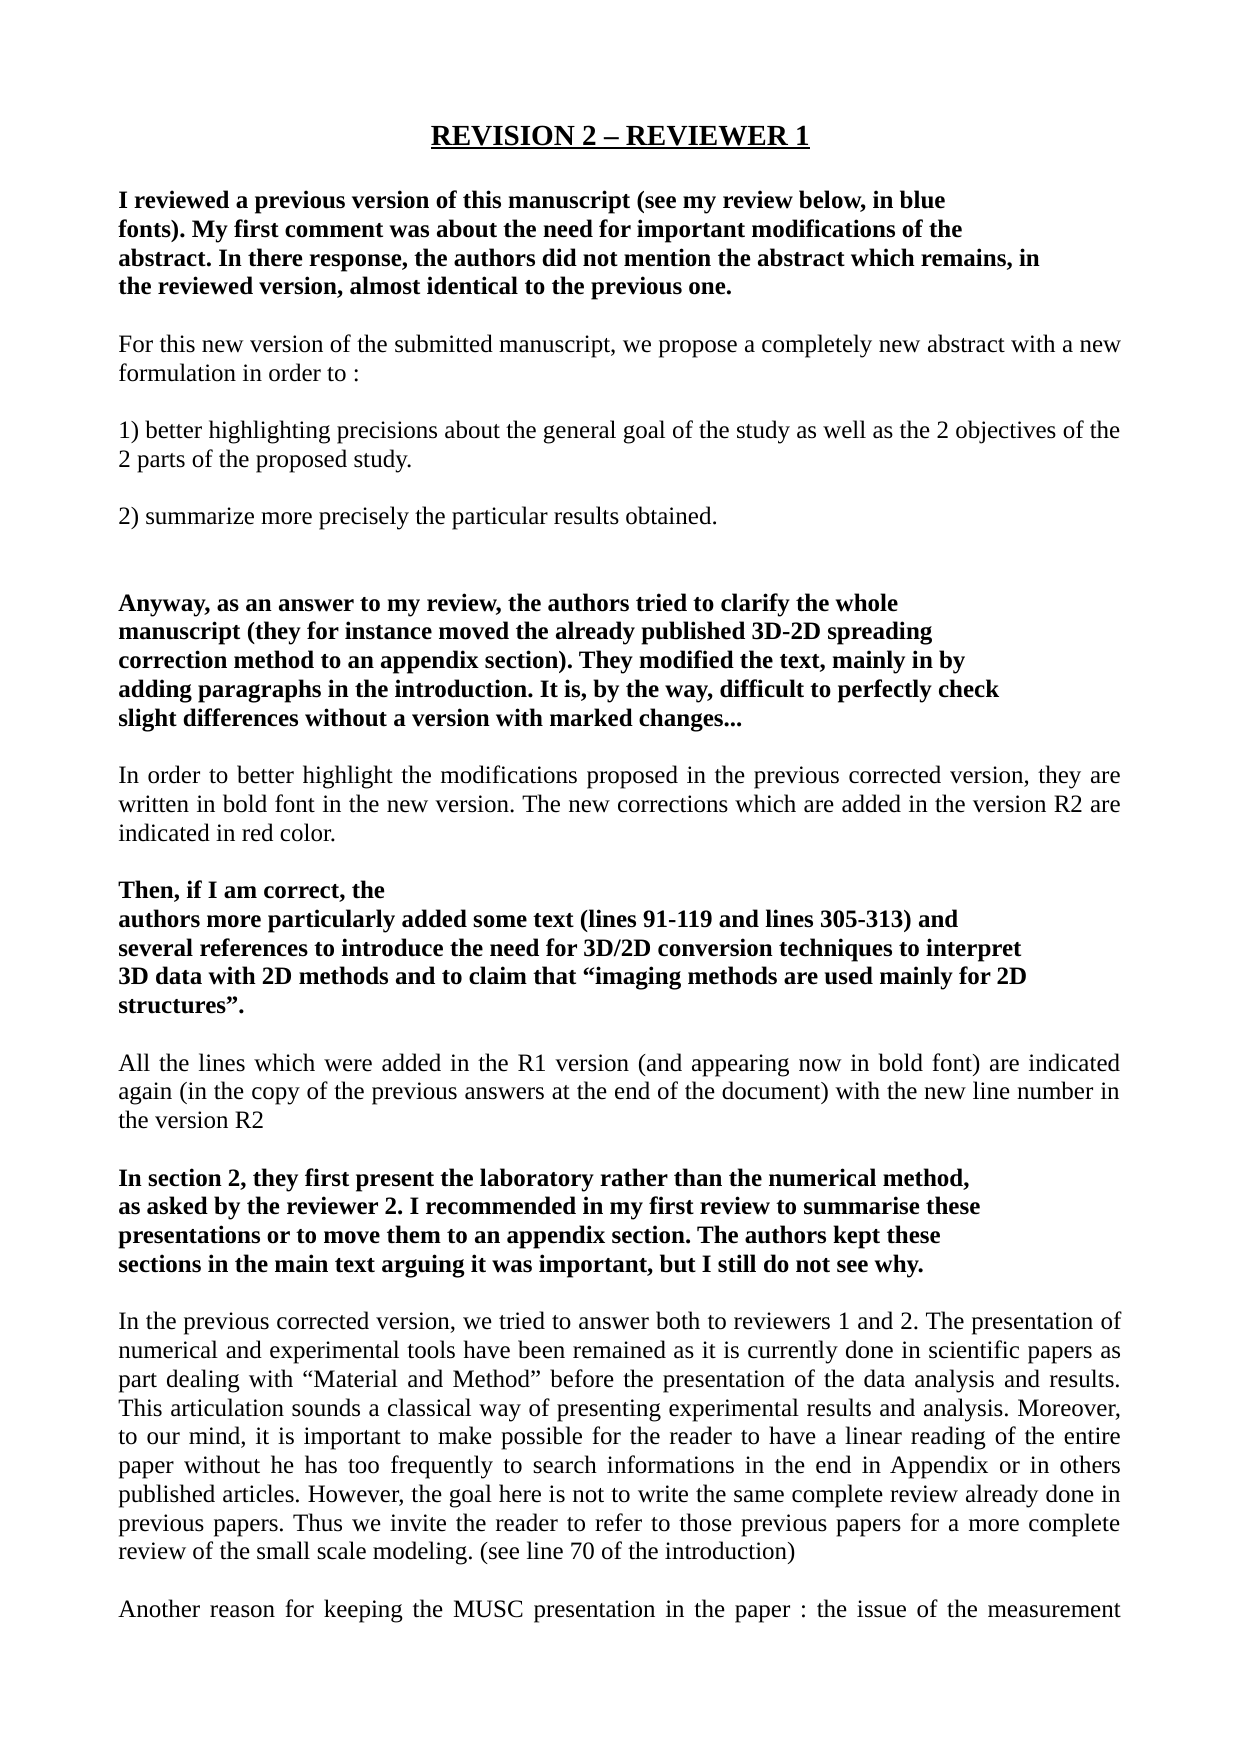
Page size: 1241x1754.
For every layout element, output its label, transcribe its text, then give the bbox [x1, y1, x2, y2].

text 1) better highlighting precisions about the general goal of the study as well as the 2 objectives of the 2 parts of the proposed study. [118, 415, 1122, 473]
text presentations or to move them to an appendix section. The authors kept these [118, 1220, 1122, 1249]
text abstract. In there response, the authors did not mention the abstract which remains, in [118, 243, 1122, 271]
text In section 2, they first present the laboratory rather than the numerical method, [118, 1163, 1122, 1191]
text as asked by the reviewer 2. I recommended in my first review to summarise these [118, 1191, 1122, 1220]
text All the lines which were added in the R1 version (and appearing now in bold font) are indicated again (in the copy of the previous answers at the end of the document) with the new line number in the version R2 [118, 1048, 1122, 1134]
text adding paragraphs in the introduction. It is, by the way, difficult to perfectly check [118, 674, 1122, 703]
text slight differences without a version with marked changes... [118, 703, 1122, 731]
text Then, if I am correct, the [118, 875, 1122, 904]
text the reviewed version, almost identical to the previous one. [118, 271, 1122, 300]
text Anyway, as an answer to my review, the authors tried to clarify the whole [118, 588, 1122, 616]
text sections in the main text arguing it was important, but I still do not see why. [118, 1249, 1122, 1278]
text 3D data with 2D methods and to claim that “imaging methods are used mainly for 2D [118, 961, 1122, 990]
text REVISION 2 – REVIEWER 1 [118, 118, 1122, 152]
text I reviewed a previous version of this manuscript (see my review below, in blue [118, 185, 1122, 214]
text Another reason for keeping the MUSC presentation in the paper : the issue of the measurement [118, 1594, 1122, 1623]
text authors more particularly added some text (lines 91-119 and lines 305-313) and [118, 904, 1122, 933]
text manuscript (they for instance moved the already published 3D-2D spreading [118, 616, 1122, 645]
text 2) summarize more precisely the particular results obtained. [118, 501, 1122, 530]
text In order to better highlight the modifications proposed in the previous corrected version, they are written in bold font in the new version. The new corrections which are added in the version R2 are indicated in red color. [118, 760, 1122, 846]
text structures”. [118, 990, 1122, 1019]
text For this new version of the submitted manuscript, we propose a completely new abstract with a new formulation in order to : [118, 329, 1122, 386]
text fonts). My first comment was about the need for important modifications of the [118, 214, 1122, 243]
text several references to introduce the need for 3D/2D conversion techniques to interpret [118, 933, 1122, 961]
text In the previous corrected version, we tried to answer both to reviewers 1 and 2. The presentation of numerical and experimental tools have been remained as it is currently done in scientific papers as part dealing with “Material and Method” before the presentation of the data analysis and results. This articulation sounds a classical way of presenting experimental results and analysis. Moreover, to our mind, it is important to make possible for the reader to have a linear reading of the entire paper without he has too frequently to search informations in the end in Appendix or in others published articles. However, the goal here is not to write the same complete review already done in previous papers. Thus we invite the reader to refer to those previous papers for a more complete review of the small scale modeling. (see line 70 of the introduction) [118, 1306, 1122, 1565]
text correction method to an appendix section). They modified the text, mainly in by [118, 645, 1122, 674]
